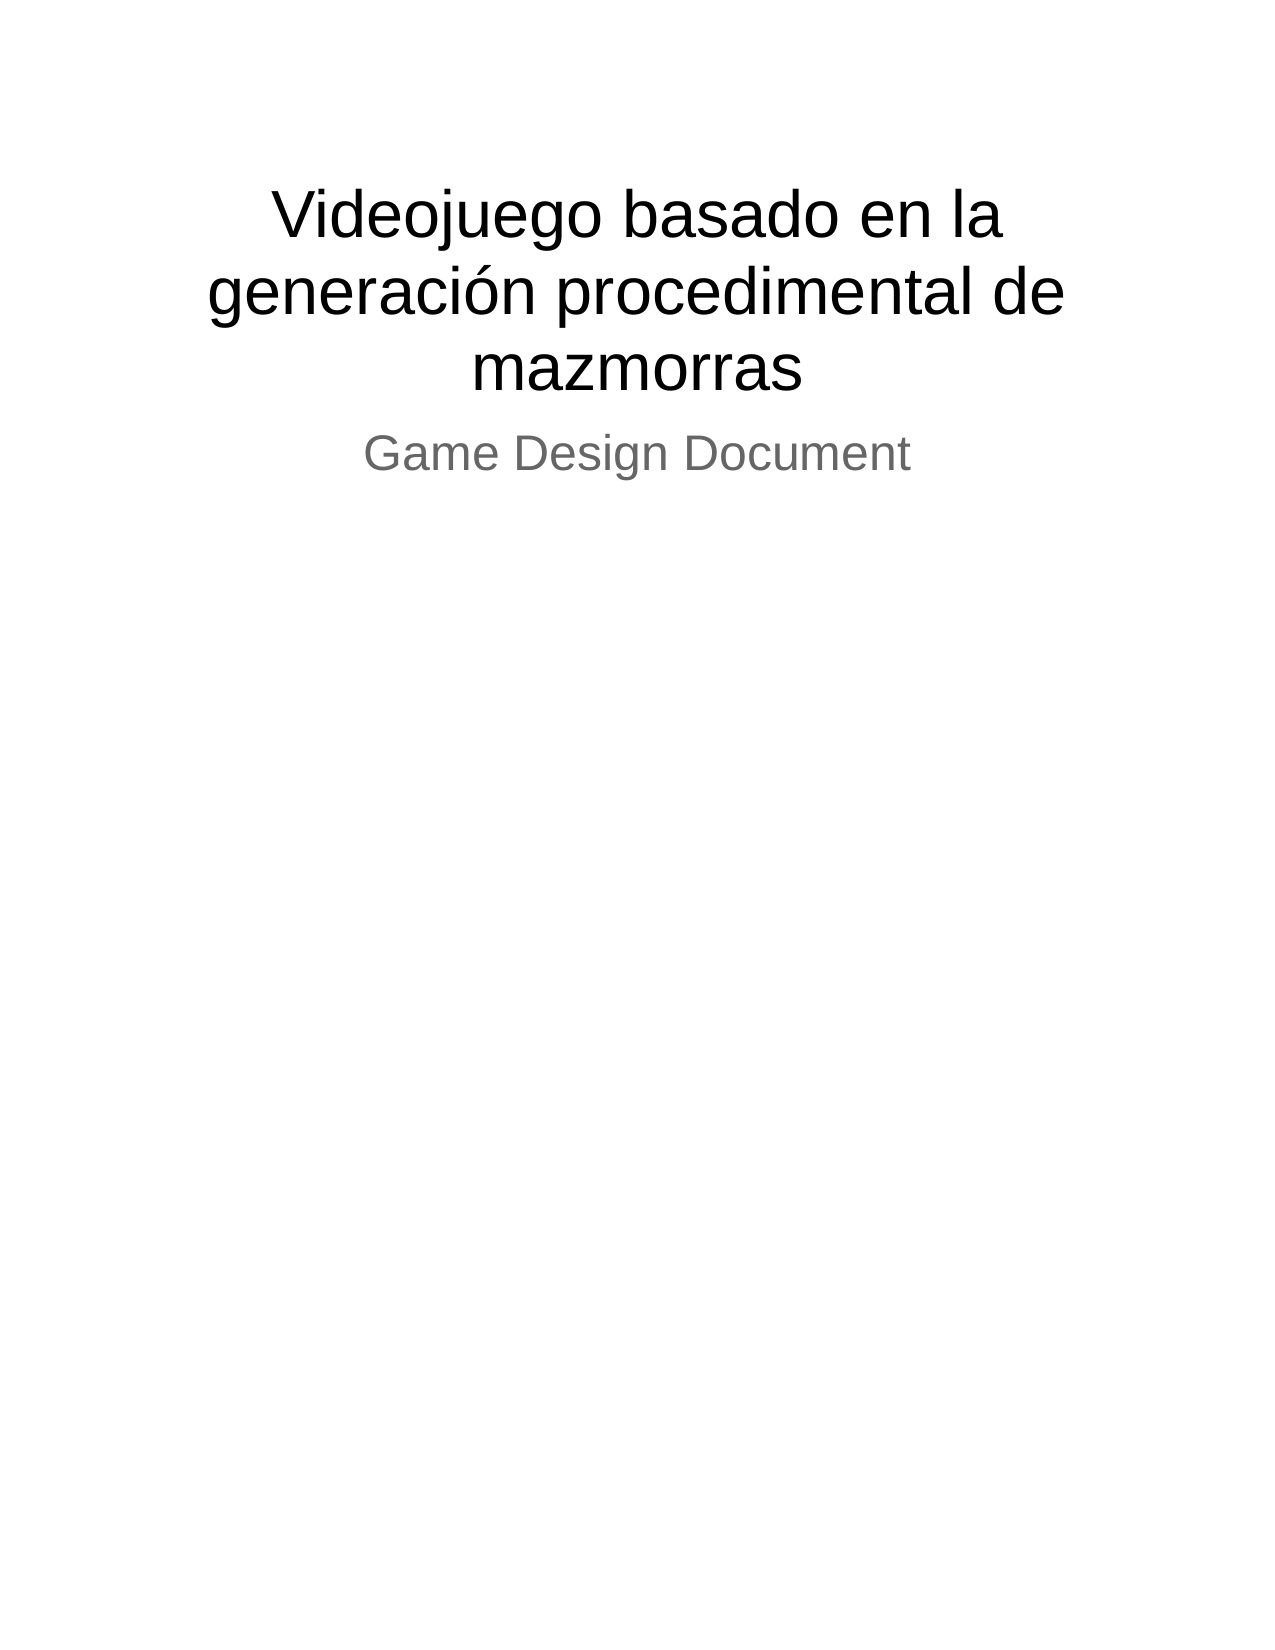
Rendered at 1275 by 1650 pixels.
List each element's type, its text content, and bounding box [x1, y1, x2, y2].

subtitle Game Design Document [150, 424, 1125, 481]
title Videojuego basado en la generación procedimental de mazmorras [150, 175, 1125, 405]
